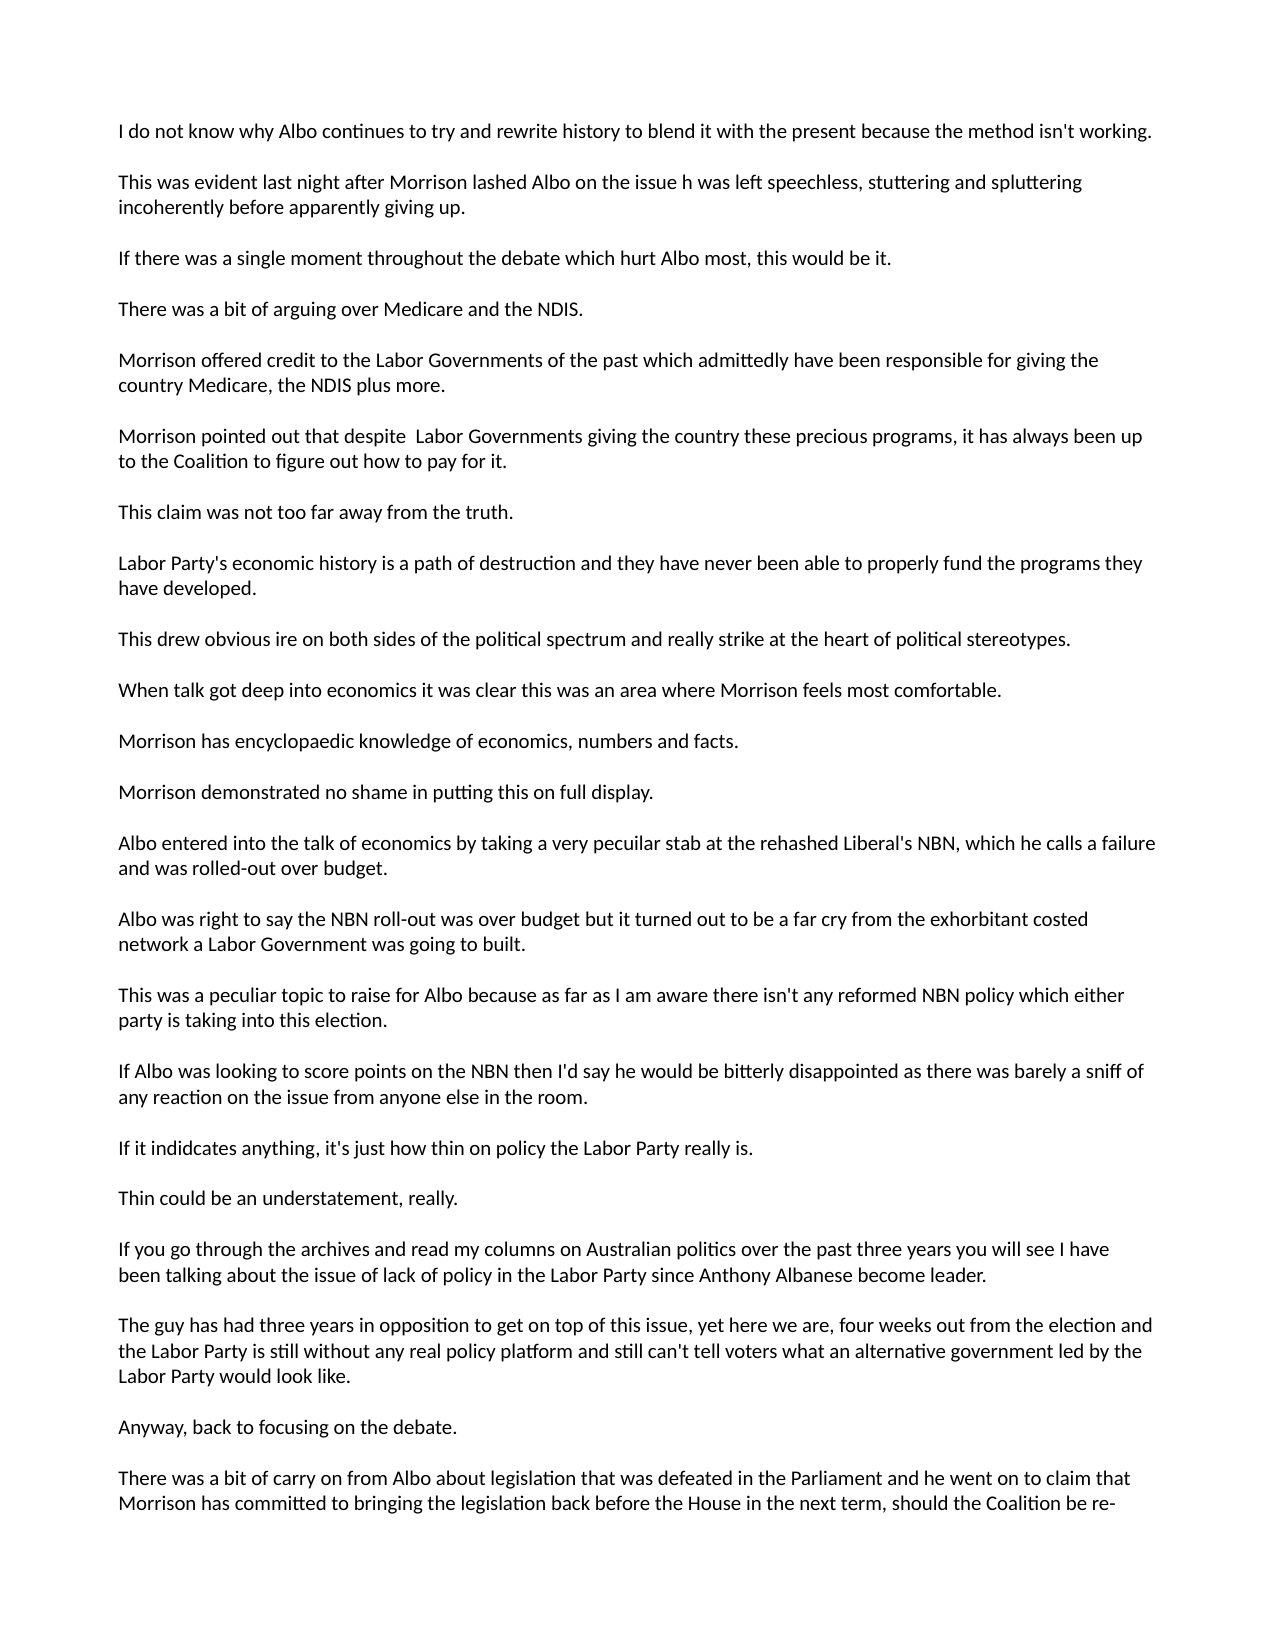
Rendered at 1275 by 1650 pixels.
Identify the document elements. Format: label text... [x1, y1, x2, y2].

text If you go through the archives and read my columns on Australian politics over the past three years you will see I have been talking about the issue of lack of policy in the Labor Party since Anthony Albanese become leader. [118, 1236, 1157, 1287]
text This was evident last night after Morrison lashed Albo on the issue h was left speechless, stuttering and spluttering incoherently before apparently giving up. [118, 169, 1157, 220]
text There was a bit of arguing over Medicare and the NDIS. [118, 296, 1157, 321]
text Albo entered into the talk of economics by taking a very pecuilar stab at the rehashed Liberal's NBN, which he calls a failure and was rolled-out over budget. [118, 830, 1157, 881]
text This was a peculiar topic to raise for Albo because as far as I am aware there isn't any reformed NBN policy which either party is taking into this election. [118, 982, 1157, 1033]
text Thin could be an understatement, really. [118, 1186, 1157, 1211]
text Morrison has encyclopaedic knowledge of economics, numbers and facts. [118, 728, 1157, 753]
text This claim was not too far away from the truth. [118, 499, 1157, 525]
text If Albo was looking to score points on the NBN then I'd say he would be bitterly disappointed as there was barely a sniff of any reaction on the issue from anyone else in the room. [118, 1058, 1157, 1109]
text There was a bit of carry on from Albo about legislation that was defeated in the Parliament and he went on to claim that Morrison has committed to bringing the legislation back before the House in the next term, should the Coalition be re- [118, 1465, 1157, 1516]
text Morrison demonstrated no shame in putting this on full display. [118, 779, 1157, 804]
text Labor Party's economic history is a path of destruction and they have never been able to properly fund the programs they have developed. [118, 550, 1157, 601]
text The guy has had three years in opposition to get on top of this issue, yet here we are, four weeks out from the election and the Labor Party is still without any real policy platform and still can't tell voters what an alternative government led by the Labor Party would look like. [118, 1313, 1157, 1389]
text Morrison pointed out that despite Labor Governments giving the country these precious programs, it has always been up to the Coalition to figure out how to pay for it. [118, 423, 1157, 474]
text When talk got deep into economics it was clear this was an area where Morrison feels most comfortable. [118, 677, 1157, 703]
text This drew obvious ire on both sides of the political spectrum and really strike at the heart of political stereotypes. [118, 626, 1157, 652]
text Albo was right to say the NBN roll-out was over budget but it turned out to be a far cry from the exhorbitant costed network a Labor Government was going to built. [118, 906, 1157, 957]
text If it indidcates anything, it's just how thin on policy the Labor Party really is. [118, 1135, 1157, 1160]
text If there was a single moment throughout the debate which hurt Albo most, this would be it. [118, 245, 1157, 271]
text Morrison offered credit to the Labor Governments of the past which admittedly have been responsible for giving the country Medicare, the NDIS plus more. [118, 347, 1157, 398]
text Anyway, back to focusing on the debate. [118, 1414, 1157, 1440]
text I do not know why Albo continues to try and rewrite history to blend it with the present because the method isn't working. [118, 118, 1157, 143]
